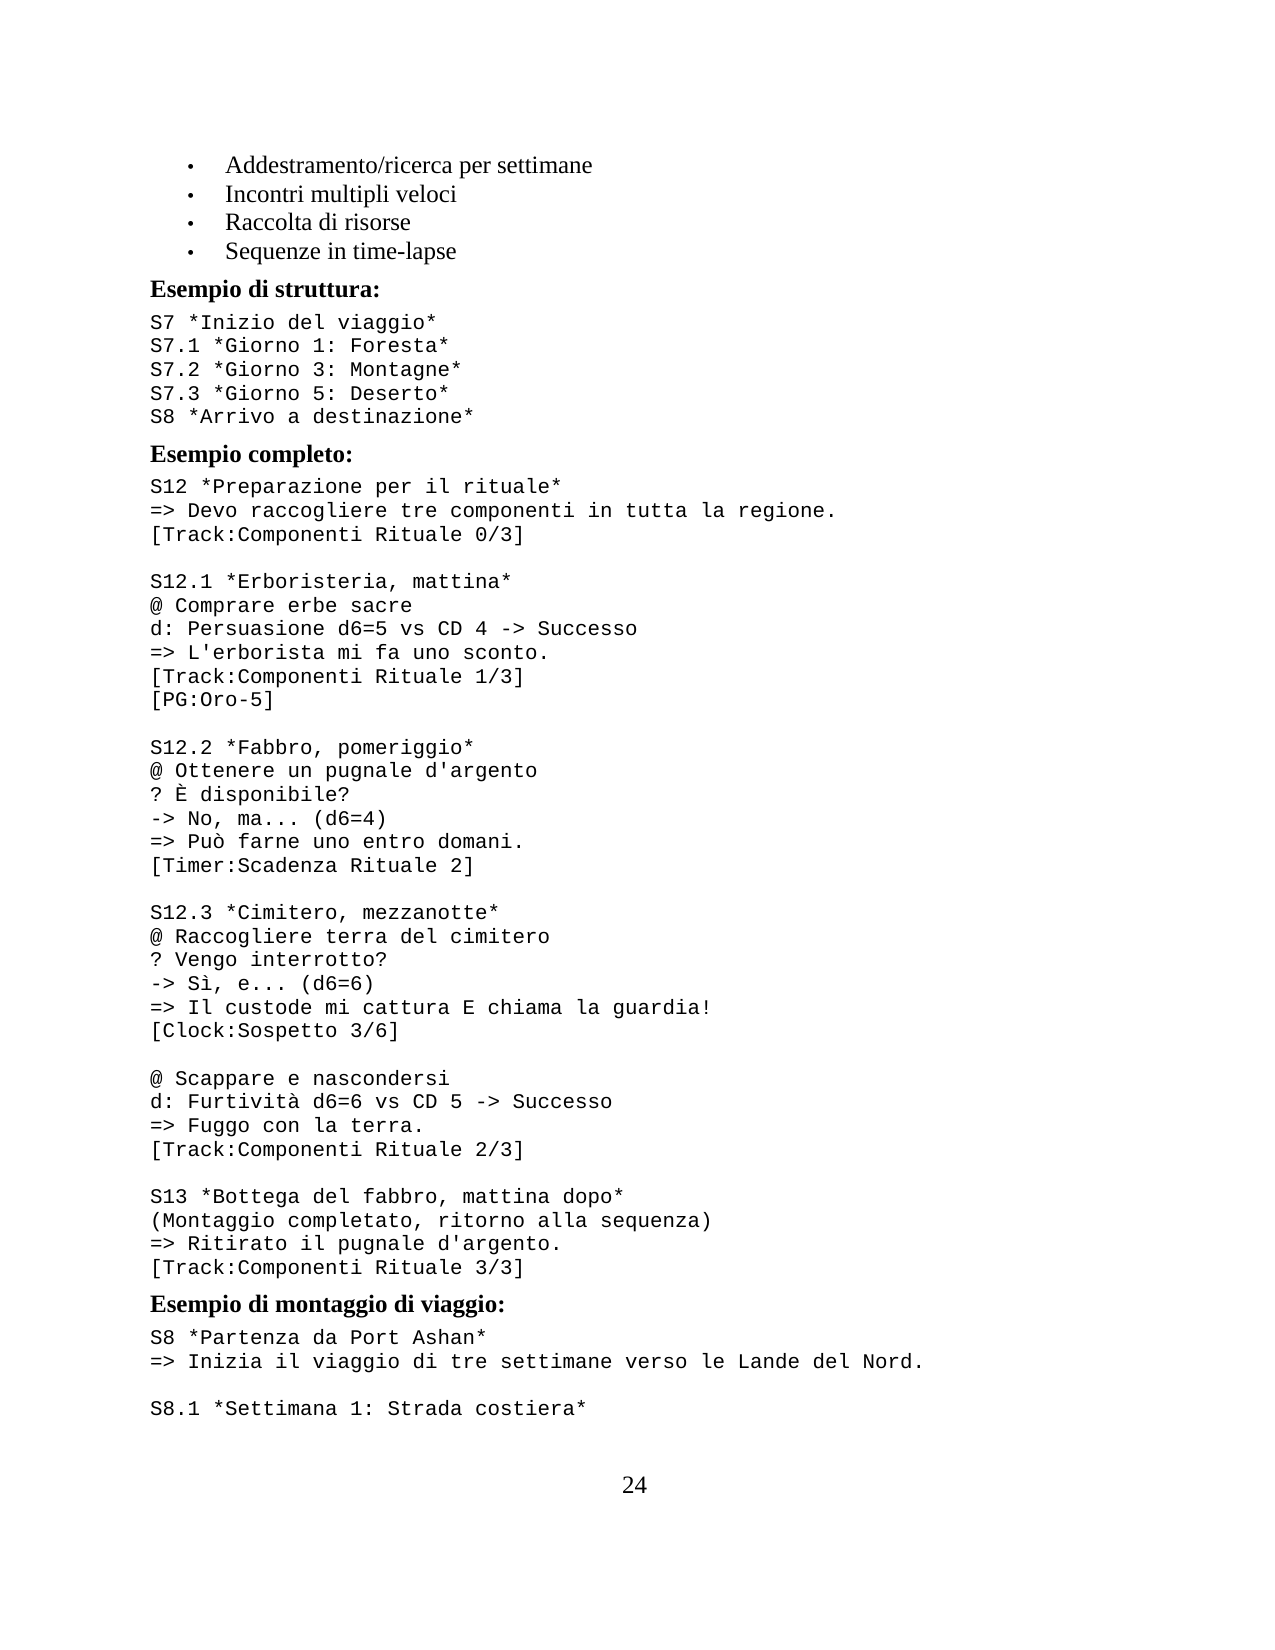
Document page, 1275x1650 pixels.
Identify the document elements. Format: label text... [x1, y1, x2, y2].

text Esempio di struttura: [150, 274, 1125, 303]
list Raccolta di risorse [187, 207, 1125, 236]
text => Fuggo con la terra. [150, 1115, 1125, 1139]
text S7 *Inizio del viaggio* [150, 312, 1125, 335]
text (Montaggio completato, ritorno alla sequenza) [150, 1209, 1125, 1233]
text d: Furtività d6=6 vs CD 5 -> Successo [150, 1091, 1125, 1115]
text [Track:Componenti Rituale 0/3] [150, 524, 1125, 547]
text => Il custode mi cattura E chiama la guardia! [150, 997, 1125, 1020]
text S7.3 *Giorno 5: Deserto* [150, 383, 1125, 406]
text => Inizia il viaggio di tre settimane verso le Lande del Nord. [150, 1351, 1125, 1374]
text S12.2 *Fabbro, pomeriggio* [150, 737, 1125, 760]
text [PG:Oro-5] [150, 689, 1125, 713]
text @ Raccogliere terra del cimitero [150, 926, 1125, 949]
text S12 *Preparazione per il rituale* [150, 477, 1125, 500]
text [Clock:Sospetto 3/6] [150, 1020, 1125, 1044]
text [Track:Componenti Rituale 2/3] [150, 1139, 1125, 1162]
text => Devo raccogliere tre componenti in tutta la regione. [150, 500, 1125, 524]
text @ Comprare erbe sacre [150, 595, 1125, 618]
text @ Scappare e nascondersi [150, 1068, 1125, 1091]
list Addestramento/ricerca per settimane [187, 150, 1125, 179]
text ? È disponibile? [150, 784, 1125, 808]
text S12.1 *Erboristeria, mattina* [150, 571, 1125, 595]
text [Track:Componenti Rituale 1/3] [150, 666, 1125, 689]
list Sequenze in time-lapse [187, 236, 1125, 265]
text [Track:Componenti Rituale 3/3] [150, 1257, 1125, 1281]
text Esempio di montaggio di viaggio: [150, 1289, 1125, 1318]
list Incontri multipli veloci [187, 179, 1125, 207]
text -> Sì, e... (d6=6) [150, 973, 1125, 997]
text => Può farne uno entro domani. [150, 831, 1125, 855]
text S8.1 *Settimana 1: Strada costiera* [150, 1398, 1125, 1422]
text => Ritirato il pugnale d'argento. [150, 1233, 1125, 1257]
text -> No, ma... (d6=4) [150, 808, 1125, 831]
text ? Vengo interrotto? [150, 949, 1125, 973]
text S8 *Partenza da Port Ashan* [150, 1327, 1125, 1351]
text @ Ottenere un pugnale d'argento [150, 760, 1125, 784]
text S8 *Arrivo a destinazione* [150, 406, 1125, 430]
text S12.3 *Cimitero, mezzanotte* [150, 902, 1125, 926]
text [Timer:Scadenza Rituale 2] [150, 855, 1125, 878]
text S7.1 *Giorno 1: Foresta* [150, 335, 1125, 359]
text S13 *Bottega del fabbro, mattina dopo* [150, 1186, 1125, 1209]
text Esempio completo: [150, 439, 1125, 468]
text => L'erborista mi fa uno sconto. [150, 642, 1125, 666]
text d: Persuasione d6=5 vs CD 4 -> Successo [150, 618, 1125, 642]
text S7.2 *Giorno 3: Montagne* [150, 359, 1125, 383]
